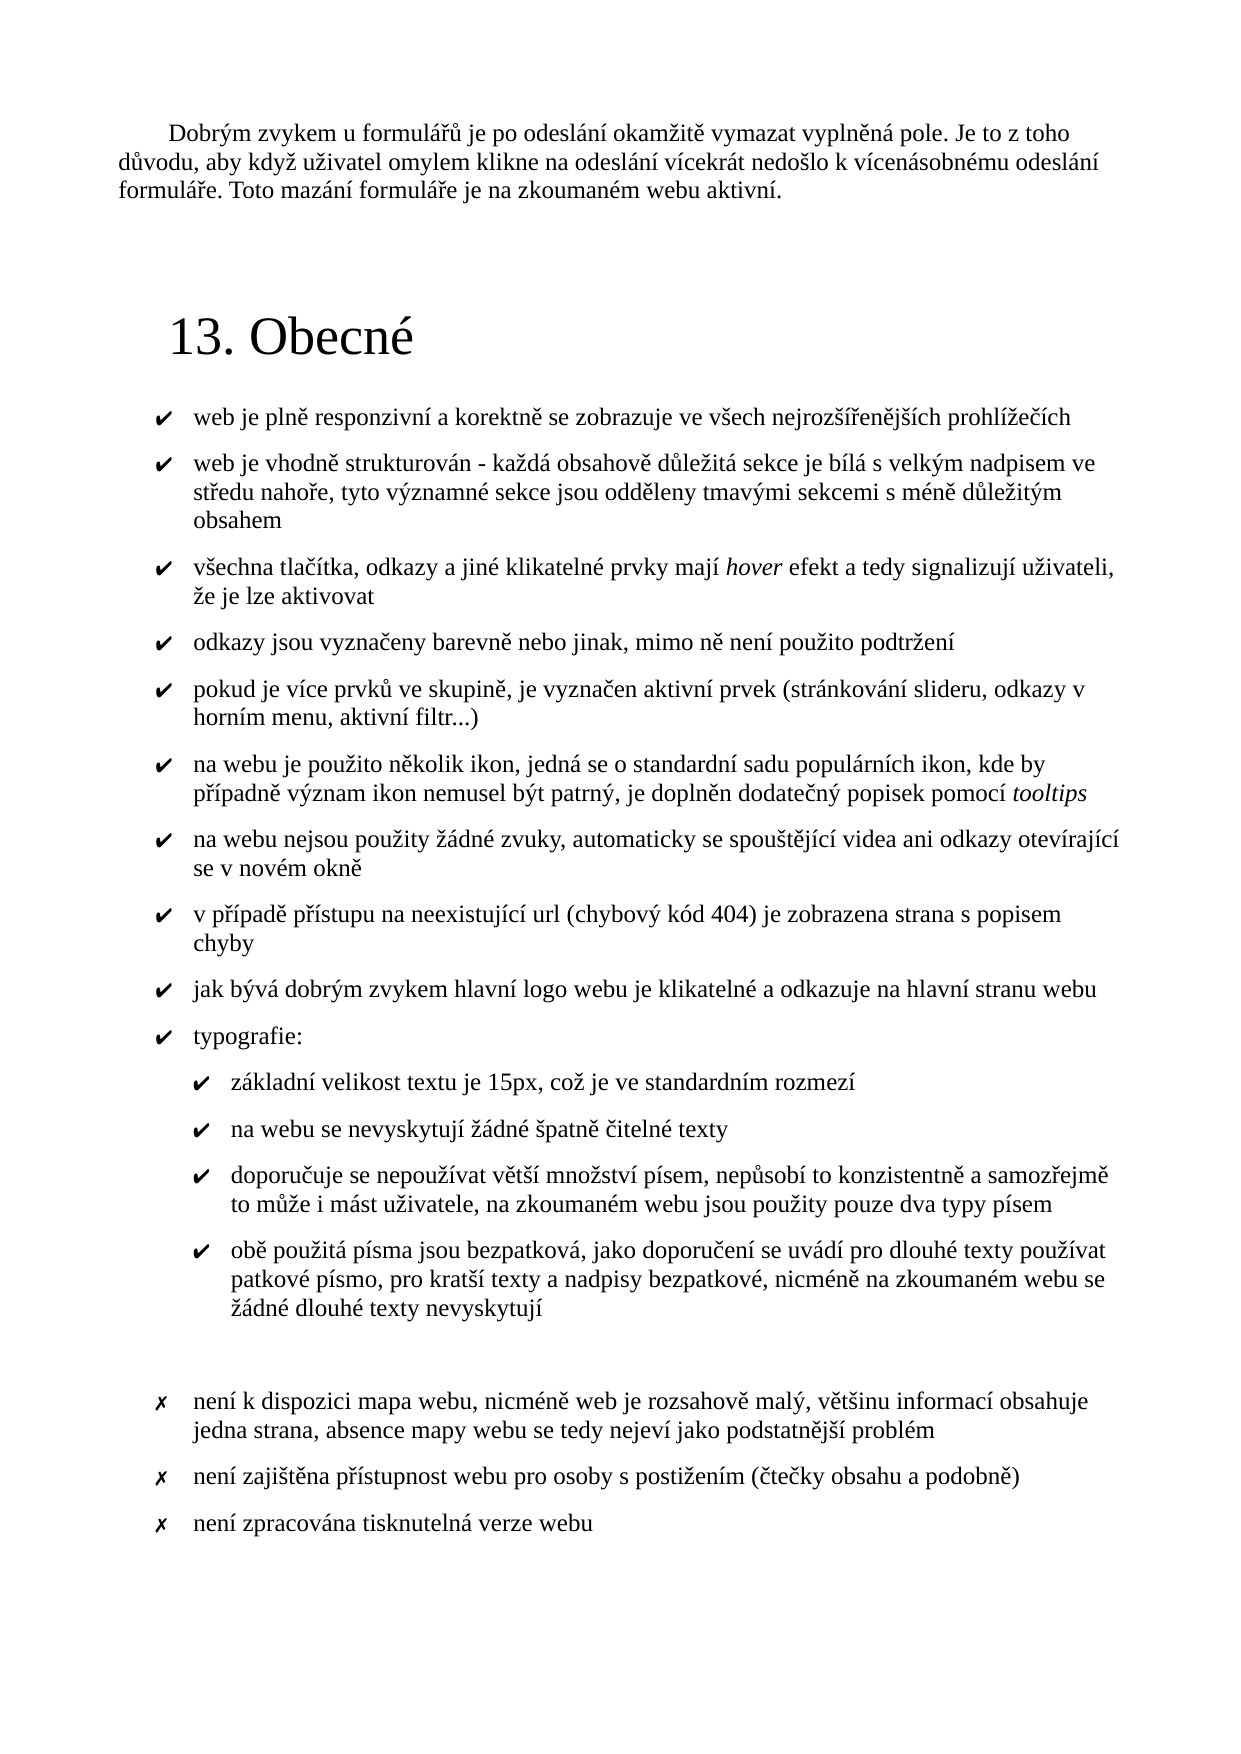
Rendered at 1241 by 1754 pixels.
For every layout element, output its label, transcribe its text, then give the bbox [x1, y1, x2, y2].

text 13. Obecné [118, 304, 1122, 366]
list všechna tlačítka, odkazy a jiné klikatelné prvky mají hover efekt a tedy signalizují uživateli, že je lze aktivovat [156, 552, 1122, 609]
list pokud je více prvků ve skupině, je vyznačen aktivní prvek (stránkování slideru, odkazy v horním menu, aktivní filtr...) [156, 674, 1122, 731]
list není zajištěna přístupnost webu pro osoby s postižením (čtečky obsahu a podobně) [156, 1461, 1122, 1490]
list web je plně responzivní a korektně se zobrazuje ve všech nejrozšířenějších prohlížečích [156, 402, 1122, 430]
list základní velikost textu je 15px, což je ve standardním rozmezí [193, 1067, 1122, 1096]
list odkazy jsou vyznačeny barevně nebo jinak, mimo ně není použito podtržení [156, 627, 1122, 656]
text Dobrým zvykem u formulářů je po odeslání okamžitě vymazat vyplněná pole. Je to z toho důvodu, aby když uživatel omylem klikne na odeslání vícekrát nedošlo k vícenásobnému odeslání formuláře. Toto mazání formuláře je na zkoumaném webu aktivní. [118, 118, 1122, 204]
list na webu se nevyskytují žádné špatně čitelné texty [193, 1114, 1122, 1143]
list není k dispozici mapa webu, nicméně web je rozsahově malý, většinu informací obsahuje jedna strana, absence mapy webu se tedy nejeví jako podstatnější problém [156, 1386, 1122, 1443]
list web je vhodně strukturován - každá obsahově důležitá sekce je bílá s velkým nadpisem ve středu nahoře, tyto významné sekce jsou odděleny tmavými sekcemi s méně důležitým obsahem [156, 448, 1122, 534]
list jak bývá dobrým zvykem hlavní logo webu je klikatelné a odkazuje na hlavní stranu webu [156, 974, 1122, 1003]
list v případě přístupu na neexistující url (chybový kód 404) je zobrazena strana s popisem chyby [156, 899, 1122, 957]
list na webu je použito několik ikon, jedná se o standardní sadu populárních ikon, kde by případně význam ikon nemusel být patrný, je doplněn dodatečný popisek pomocí tooltips [156, 749, 1122, 806]
list na webu nejsou použity žádné zvuky, automaticky se spouštějící videa ani odkazy otevírající se v novém okně [156, 824, 1122, 882]
list typografie: [156, 1021, 1122, 1050]
list obě použitá písma jsou bezpatková, jako doporučení se uvádí pro dlouhé texty používat patkové písmo, pro kratší texty a nadpisy bezpatkové, nicméně na zkoumaném webu se žádné dlouhé texty nevyskytují [193, 1236, 1122, 1322]
list doporučuje se nepoužívat větší množství písem, nepůsobí to konzistentně a samozřejmě to může i mást uživatele, na zkoumaném webu jsou použity pouze dva typy písem [193, 1160, 1122, 1218]
list není zpracována tisknutelná verze webu [156, 1508, 1122, 1536]
